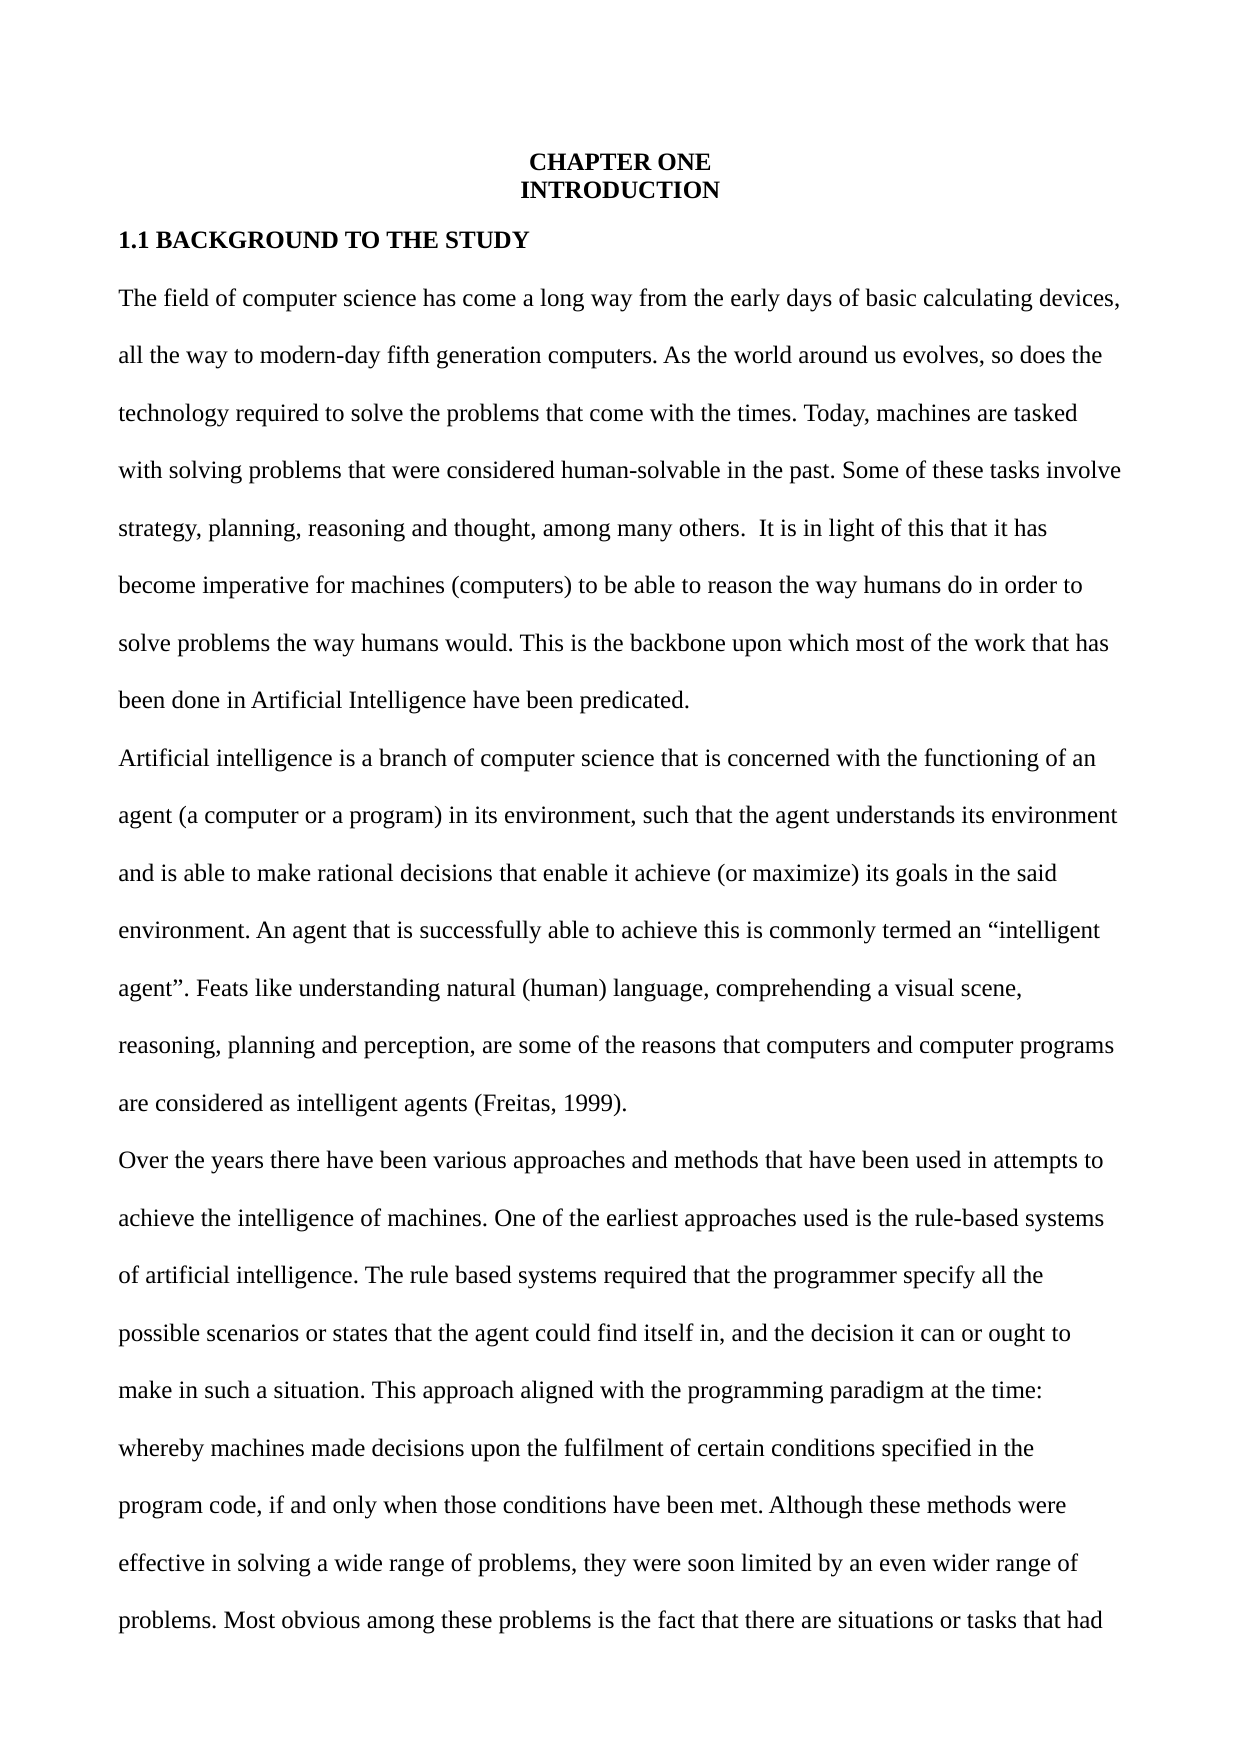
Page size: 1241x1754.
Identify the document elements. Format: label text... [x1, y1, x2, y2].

subtitle 1.1 BACKGROUND TO THE STUDY [118, 225, 1122, 254]
text The field of computer science has come a long way from the early days of basic calculating devices, all the way to modern-day fifth generation computers. As the world around us evolves, so does the technology required to solve the problems that come with the times. Today, machines are tasked with solving problems that were considered human-solvable in the past. Some of these tasks involve strategy, planning, reasoning and thought, among many others. It is in light of this that it has become imperative for machines (computers) to be able to reason the way humans do in order to solve problems the way humans would. This is the backbone upon which most of the work that has been done in Artificial Intelligence have been predicated. [118, 283, 1122, 714]
text Artificial intelligence is a branch of computer science that is concerned with the functioning of an agent (a computer or a program) in its environment, such that the agent understands its environment and is able to make rational decisions that enable it achieve (or maximize) its goals in the said environment. An agent that is successfully able to achieve this is commonly termed an “intelligent agent”. Feats like understanding natural (human) language, comprehending a visual scene, reasoning, planning and perception, are some of the reasons that computers and computer programs are considered as intelligent agents (Freitas, 1999). [118, 743, 1122, 1116]
subtitle CHAPTER ONE [118, 147, 1122, 176]
subtitle INTRODUCTION [118, 176, 1122, 204]
text Over the years there have been various approaches and methods that have been used in attempts to achieve the intelligence of machines. One of the earliest approaches used is the rule-based systems of artificial intelligence. The rule based systems required that the programmer specify all the possible scenarios or states that the agent could find itself in, and the decision it can or ought to make in such a situation. This approach aligned with the programming paradigm at the time: whereby machines made decisions upon the fulfilment of certain conditions specified in the program code, if and only when those conditions have been met. Although these methods were effective in solving a wide range of problems, they were soon limited by an even wider range of problems. Most obvious among these problems is the fact that there are situations or tasks that had [118, 1145, 1122, 1634]
